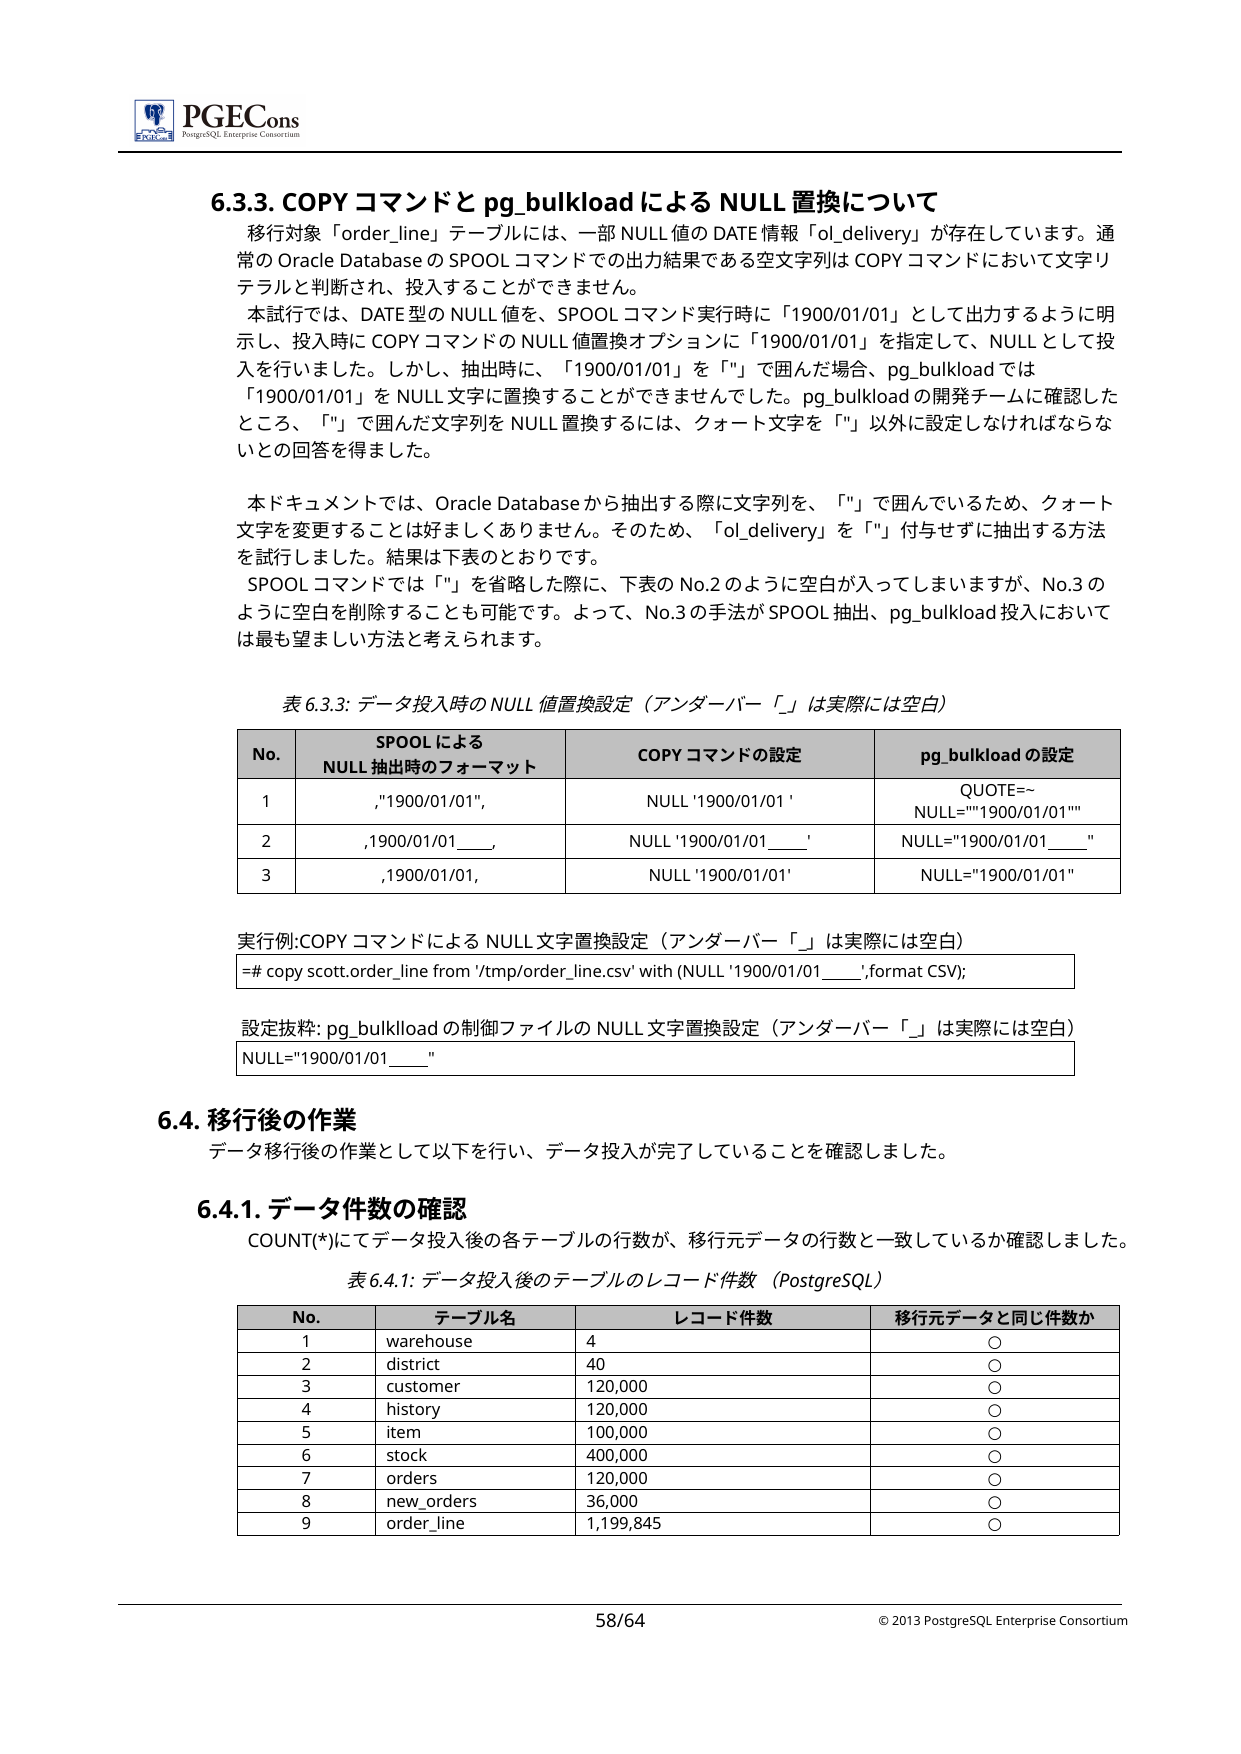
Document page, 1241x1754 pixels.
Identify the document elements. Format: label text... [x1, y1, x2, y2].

table_cell 2 [238, 1353, 375, 1375]
text 実行例:COPYコマンドによるNULL文字置換設定（アンダーバー「_」は実際には空白） [199, 927, 1122, 954]
table_cell 8 [238, 1490, 375, 1512]
text データ移行後の作業として以下を行い、データ投入が完了していることを確認しました。 [197, 1137, 1122, 1164]
text 表 6.3.3: データ投入時のNULL値置換設定（アンダーバー「_」は実際には空白） [118, 690, 1122, 717]
table_cell ○ [871, 1467, 1119, 1489]
text 設定抜粋: pg_bulklloadの制御ファイルのNULL文字置換設定（アンダーバー「_」は実際には空白） [236, 1014, 1122, 1041]
table_cell 9 [238, 1513, 375, 1535]
text SPOOLコマンドでは「"」を省略した際に、下表のNo.2のように空白が入ってしまいますが、No.3のように空白を削除することも可能です。よって、No.3の手法がSPOOL抽出、pg_bulkload投入においては最も望ましい方法と考えられます。 [236, 570, 1122, 652]
table_cell 3 [238, 859, 295, 893]
table_cell ,"1900/01/01", [296, 779, 565, 823]
table_cell 1 [238, 1330, 375, 1352]
text 移行対象「order_line」テーブルには、一部NULL値のDATE情報「ol_delivery」が存在しています。通常のOracle DatabaseのSPOOLコマンドでの出力結果である空文字列はCOPYコマンドにおいて文字リテラルと判断され、投入することができません。 [236, 218, 1122, 300]
table_cell 120,000 [576, 1467, 870, 1489]
table_cell ○ [871, 1330, 1119, 1352]
table_cell 4 [576, 1330, 870, 1352]
table_header テーブル名 [376, 1306, 575, 1329]
table_cell new_orders [376, 1490, 575, 1512]
text 本ドキュメントでは、Oracle Databaseから抽出する際に文字列を、「"」で囲んでいるため、クォート文字を変更することは好ましくありません。そのため、「ol_delivery」を「"」付与せずに抽出する方法を試行しました。結果は下表のとおりです。 [236, 488, 1122, 570]
table_header レコード件数 [576, 1306, 870, 1329]
table_cell 120,000 [576, 1376, 870, 1398]
table_cell NULL '1900/01/01' [566, 859, 874, 893]
table_header 移行元データと同じ件数か [871, 1306, 1119, 1329]
table_cell item [376, 1422, 575, 1443]
text COUNT(*)にてデータ投入後の各テーブルの行数が、移行元データの行数と一致しているか確認しました。 [236, 1226, 1122, 1253]
table_cell 6 [238, 1445, 375, 1466]
table_cell NULL="1900/01/01 " [875, 825, 1120, 858]
subtitle COPYコマンドとpg_bulkloadによるNULL置換について [199, 182, 1122, 218]
table_cell ○ [871, 1376, 1119, 1398]
table_cell order_line [376, 1513, 575, 1535]
subtitle データ件数の確認 [197, 1189, 1122, 1226]
table_cell 5 [238, 1422, 375, 1443]
table_cell orders [376, 1467, 575, 1489]
table_cell 4 [238, 1399, 375, 1421]
table_cell 1,199,845 [576, 1513, 870, 1535]
table_cell NULL '1900/01/01 ' [566, 825, 874, 858]
table_header =# copy scott.order_line from '/tmp/order_line.csv' with (NULL '1900/01/01 ',format CSV); [237, 955, 1074, 988]
table_cell warehouse [376, 1330, 575, 1352]
table_cell ,1900/01/01 , [296, 825, 565, 858]
table_cell ○ [871, 1422, 1119, 1443]
table_cell 120,000 [576, 1399, 870, 1421]
table_cell 1 [238, 779, 295, 823]
table_header pg_bulkloadの設定 [875, 730, 1120, 778]
table_cell ○ [871, 1445, 1119, 1466]
table_cell ○ [871, 1353, 1119, 1375]
table_header No. [238, 1306, 375, 1329]
table_cell history [376, 1399, 575, 1421]
table_cell QUOTE=~ NULL=""1900/01/01"" [875, 779, 1120, 823]
table_cell ,1900/01/01, [296, 859, 565, 893]
table_cell ○ [871, 1399, 1119, 1421]
table_cell stock [376, 1445, 575, 1466]
table_cell 2 [238, 825, 295, 858]
subtitle 移行後の作業 [157, 1101, 1122, 1137]
table_cell ○ [871, 1513, 1119, 1535]
table_cell ○ [871, 1490, 1119, 1512]
table_cell 36,000 [576, 1490, 870, 1512]
table_cell 7 [238, 1467, 375, 1489]
table_cell district [376, 1353, 575, 1375]
table_header SPOOLによる NULL抽出時のフォーマット [296, 730, 565, 778]
text 表 6.4.1: データ投入後のテーブルのレコード件数 （PostgreSQL） [118, 1265, 1122, 1293]
table_cell 100,000 [576, 1422, 870, 1443]
table_cell customer [376, 1376, 575, 1398]
table_cell 400,000 [576, 1445, 870, 1466]
text 本試行では、DATE型のNULL値を、SPOOLコマンド実行時に「1900/01/01」として出力するように明示し、投入時にCOPYコマンドのNULL値置換オプションに「1900/01/01」を指定して、NULLとして投入を行いました。しかし、抽出時に、「1900/01/01」を「"」で囲んだ場合、pg_bulkloadでは「1900/01/01」をNULL文字に置換することができませんでした。pg_bulkloadの開発チームに確認したところ、「"」で囲んだ文字列をNULL置換するには、クォート文字を「"」以外に設定しなければならないとの回答を得ました。 [236, 300, 1122, 463]
table_cell 3 [238, 1376, 375, 1398]
table_cell NULL '1900/01/01 ' [566, 779, 874, 823]
picture [128, 94, 306, 147]
table_cell 40 [576, 1353, 870, 1375]
table_header No. [238, 730, 295, 778]
table_cell NULL="1900/01/01" [875, 859, 1120, 893]
table_header NULL="1900/01/01 " [237, 1042, 1074, 1075]
table_header COPYコマンドの設定 [566, 730, 874, 778]
